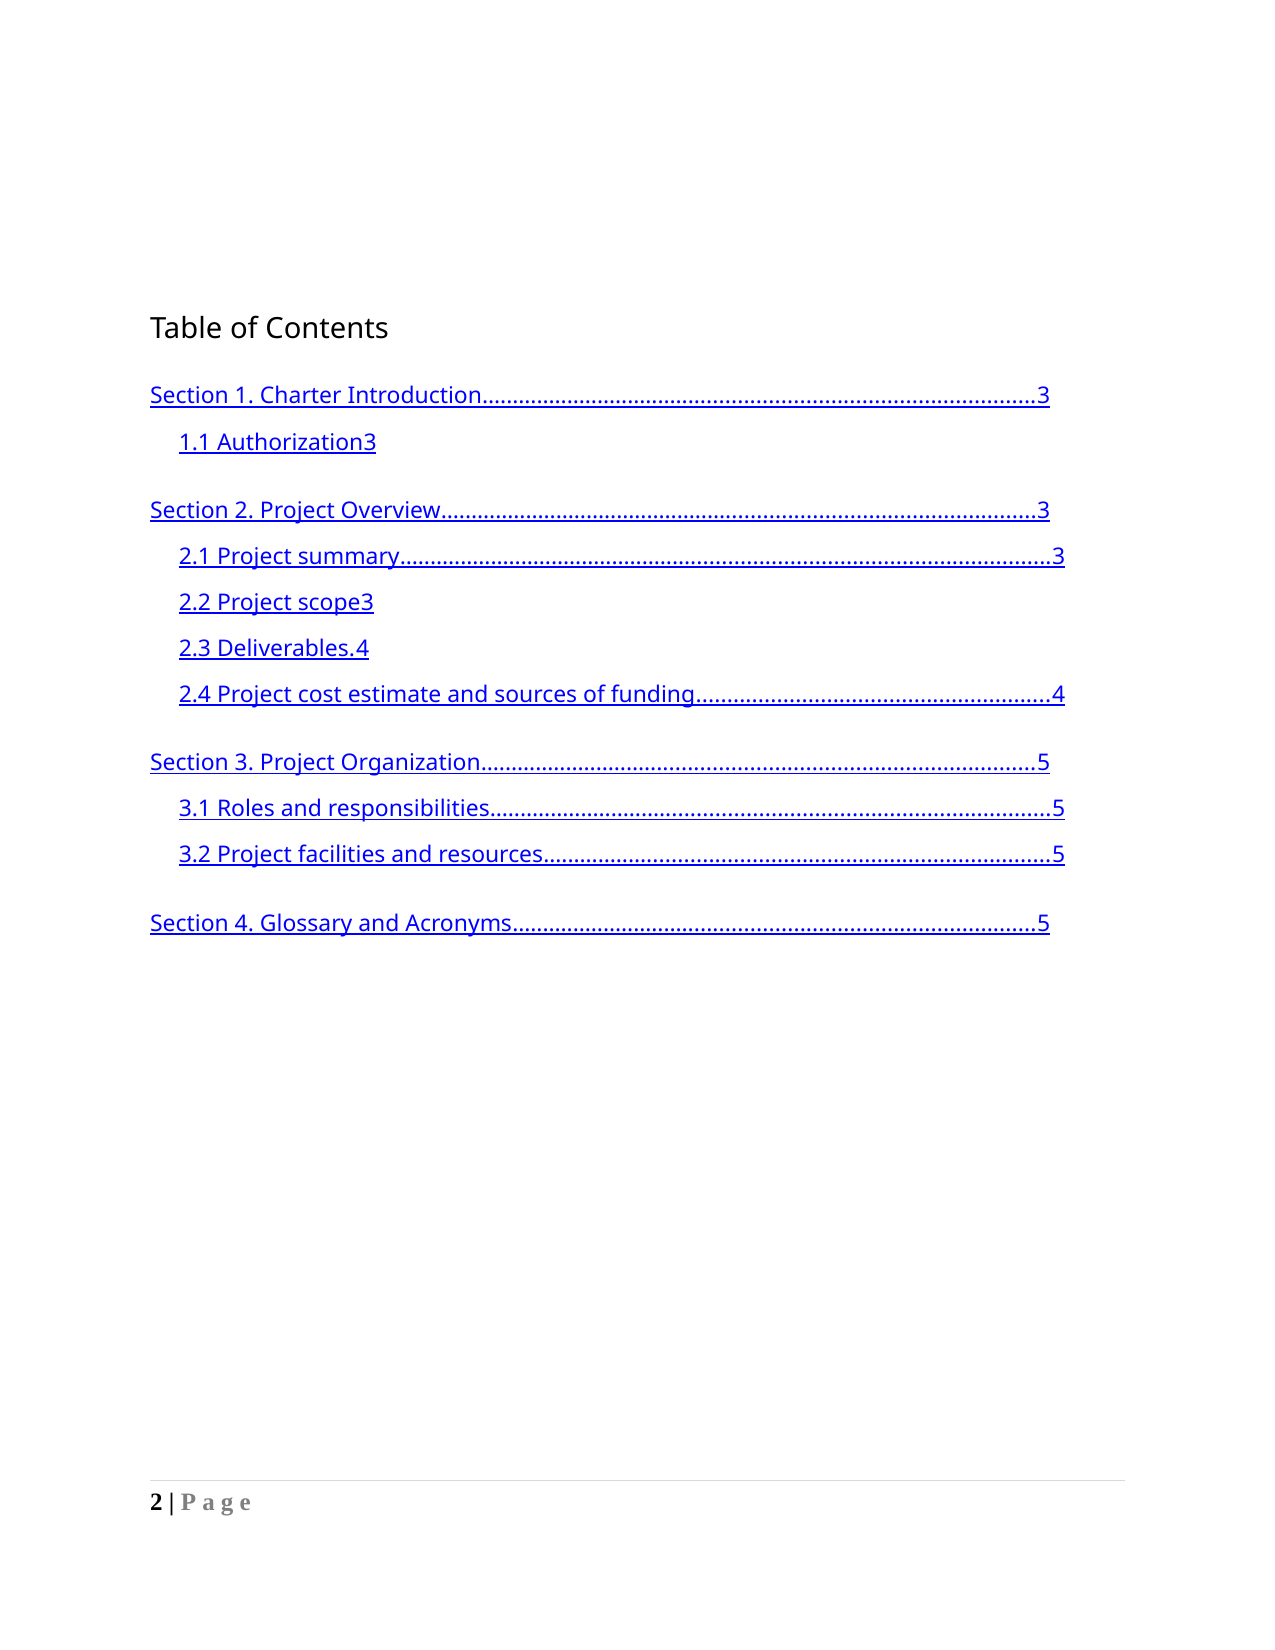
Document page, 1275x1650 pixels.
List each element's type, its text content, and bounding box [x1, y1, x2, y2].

text 2.3 Deliverables 4 [178, 629, 1065, 663]
text Section 4. Glossary and Acronyms 5 [150, 907, 1125, 938]
text 2.2 Project scope 3 [178, 584, 1065, 617]
text Section 1. Charter Introduction 3 [150, 379, 1125, 411]
title Table of Contents [150, 309, 1125, 346]
text 2.1 Project summary 3 [178, 538, 1065, 566]
text 2.4 Project cost estimate and sources of funding 4 [178, 675, 1065, 704]
text [178, 865, 1065, 869]
text [178, 705, 1065, 709]
text [178, 567, 1065, 571]
text 3.2 Project facilities and resources 5 [178, 836, 1065, 864]
text Section 2. Project Overview 3 [150, 494, 1125, 525]
text 1.1 Authorization 3 [178, 423, 1065, 457]
text 3.1 Roles and responsibilities 5 [178, 790, 1065, 819]
text Section 3. Project Organization 5 [150, 746, 1125, 777]
